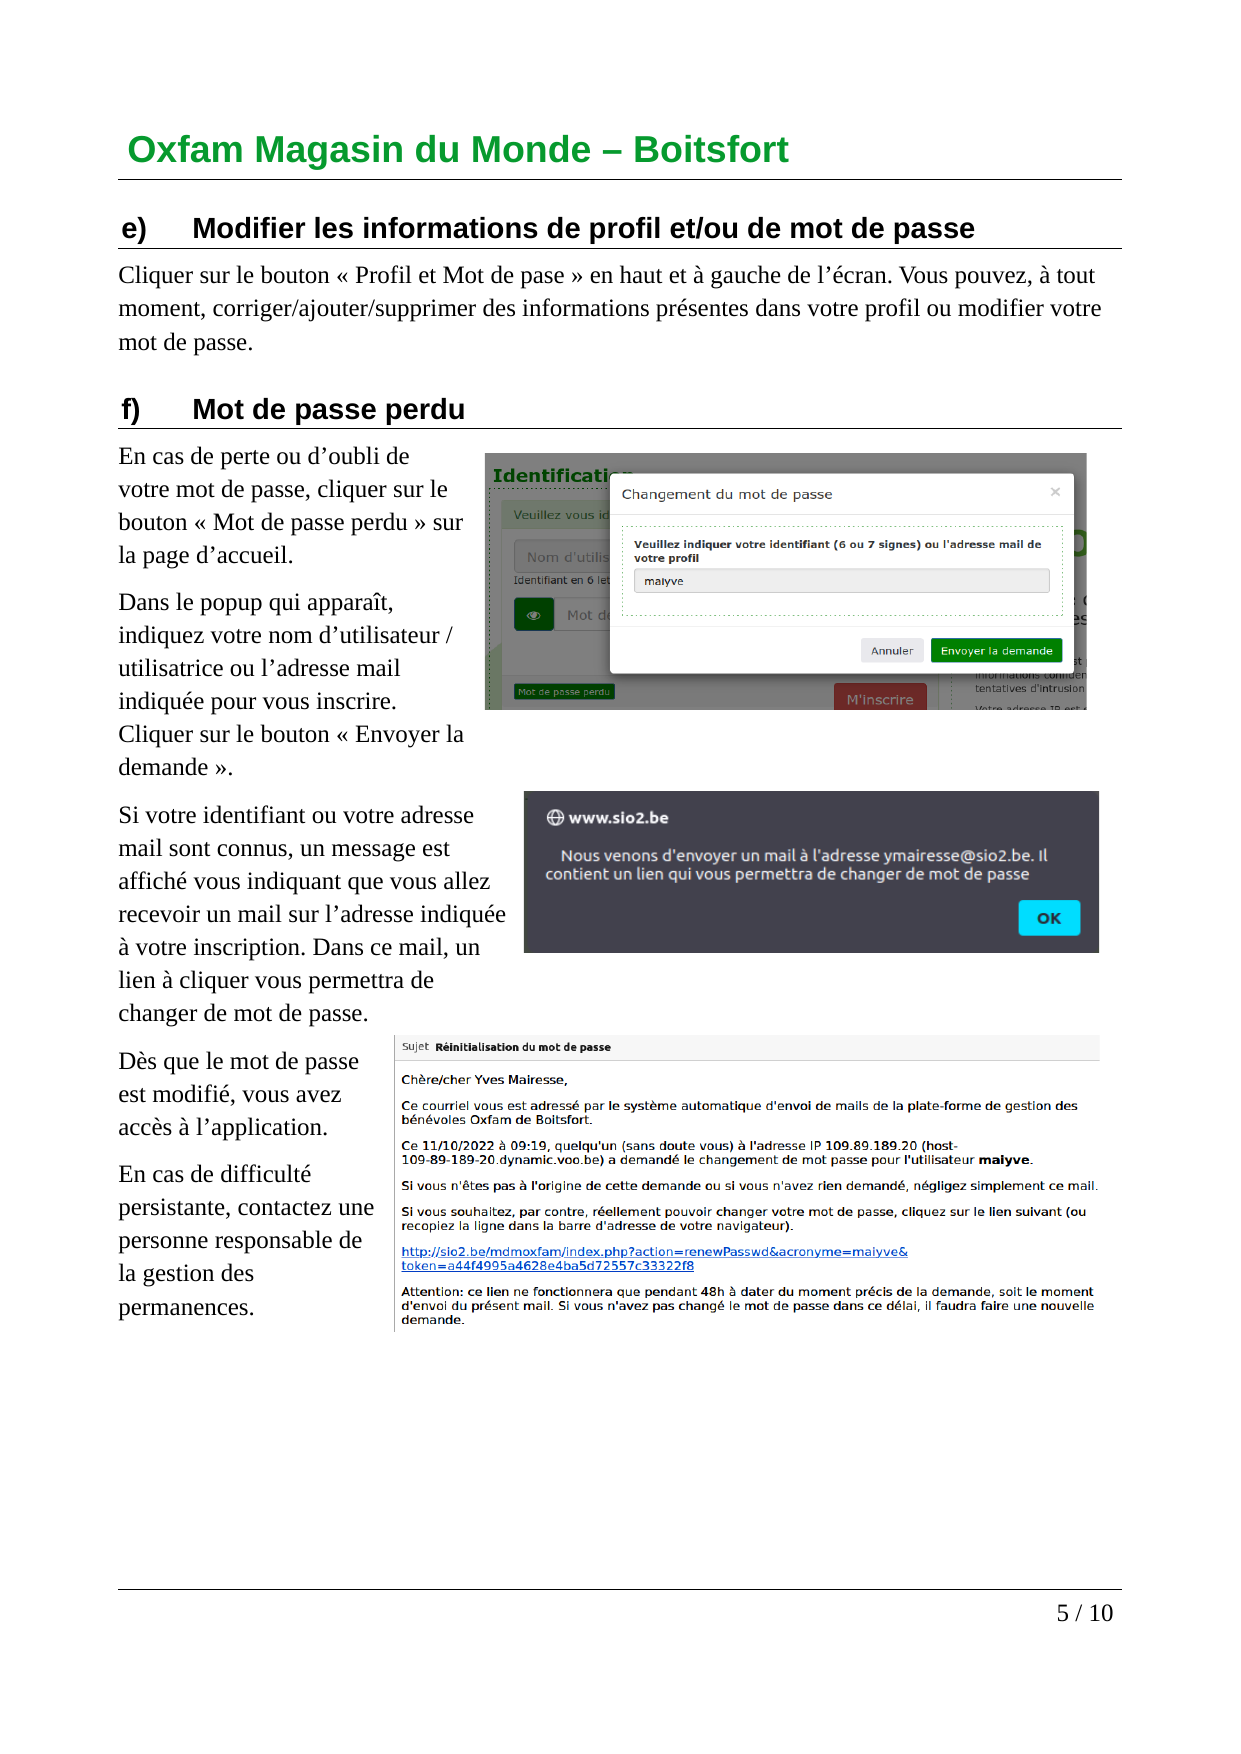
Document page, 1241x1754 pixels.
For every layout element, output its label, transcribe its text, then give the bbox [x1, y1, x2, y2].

text En cas de difficulté persistante, contactez une personne responsable de la gestion des permanences. [118, 1159, 376, 1320]
text Dès que le mot de passe est modifié, vous avez accès à l’application. [118, 1046, 376, 1141]
text Dans le popup qui apparaît, indiquez votre nom d’utilisateur / utilisatrice ou l’adresse mail indiquée pour vous inscrire. Cliquer sur le bouton « Envoyer la demande ». [118, 587, 1122, 970]
text En cas de perte ou d’oubli de votre mot de passe, cliquer sur le bouton « Mot de passe perdu » sur la page d’accueil. [118, 436, 1122, 727]
picture [484, 453, 1087, 710]
subtitle Mot de passe perdu [118, 389, 1122, 428]
picture [523, 791, 1100, 953]
text Cliquer sur le bouton « Profil et Mot de pase » en haut et à gauche de l’écran. Vous pouvez, à tout moment, corriger/ajouter/supprimer des informations présentes dans votre profil ou modifier votre mot de passe. [118, 261, 1122, 355]
subtitle Modifier les informations de profil et/ou de mot de passe [118, 208, 1122, 248]
text Si votre identifiant ou votre adresse mail sont connus, un message est affiché vous indiquant que vous allez recevoir un mail sur l’adresse indiquée à votre inscription. Dans ce mail, un lien à cliquer vous permettra de changer de mot de passe. [118, 800, 1122, 1349]
